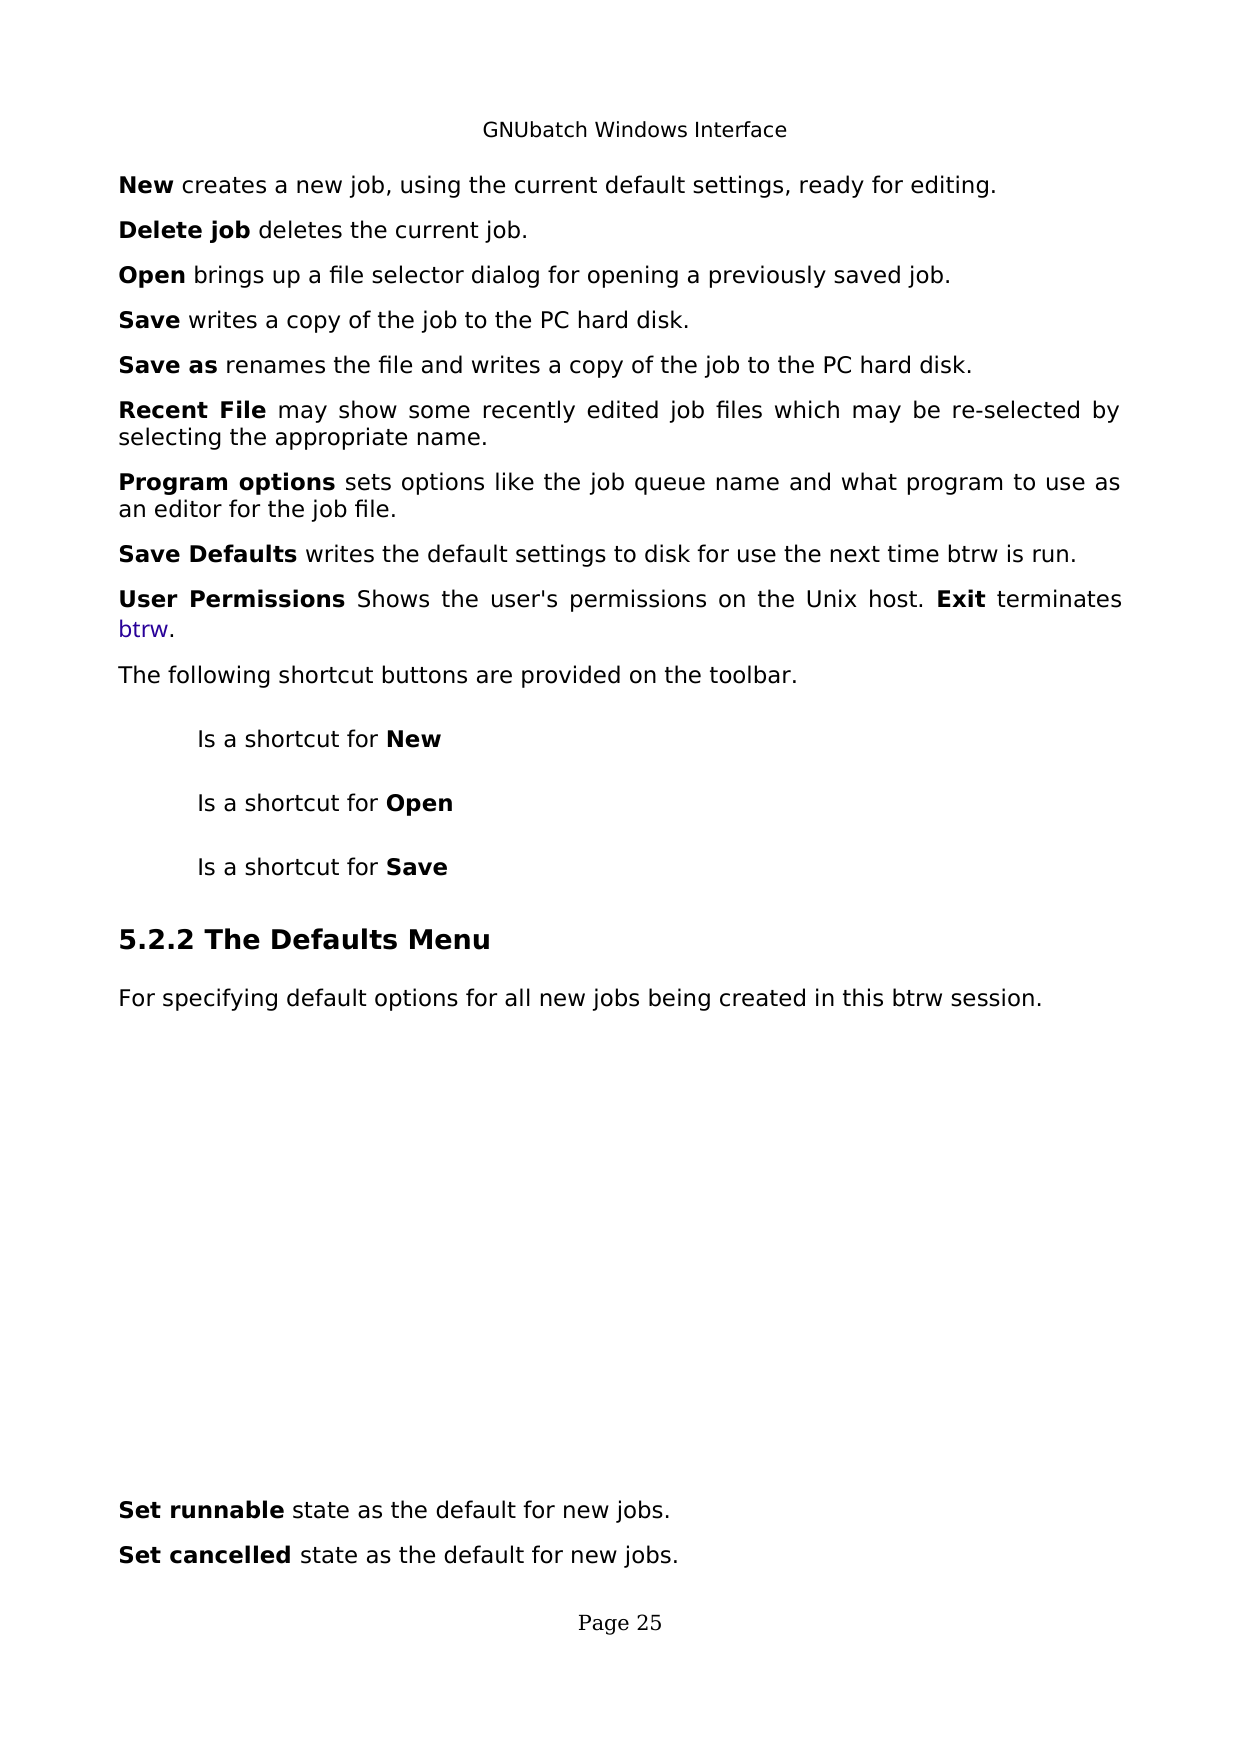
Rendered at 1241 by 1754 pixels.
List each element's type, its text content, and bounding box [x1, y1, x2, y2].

table_cell Is a shortcut for Save [194, 835, 471, 899]
text Save Defaults writes the default settings to disk for use the next time btrw is run. [118, 541, 1122, 568]
text Set runnable state as the default for new jobs. [118, 1497, 1122, 1524]
text For specifying default options for all new jobs being created in this btrw session. [118, 985, 1122, 1012]
text The following shortcut buttons are provided on the toolbar. [118, 663, 1122, 689]
text Delete job deletes the current job. [118, 217, 1122, 244]
table_header Is a shortcut for New [194, 708, 471, 772]
text New creates a new job, using the current default settings, ready for editing. [118, 172, 1122, 199]
text Recent File may show some recently edited job files which may be re-selected by selecting the appropriate name. [118, 397, 1122, 451]
text Save writes a copy of the job to the PC hard disk. [118, 307, 1122, 334]
table_cell [118, 772, 194, 835]
table_cell Is a shortcut for Open [194, 772, 471, 835]
table_header [118, 708, 194, 772]
table_cell [118, 835, 194, 899]
text User Permissions Shows the user's permissions on the Unix host. Exit terminates btrw. [118, 586, 1122, 644]
text Program options sets options like the job queue name and what program to use as an editor for the job file. [118, 469, 1122, 523]
text Set cancelled state as the default for new jobs. [118, 1542, 1122, 1569]
text Open brings up a file selector dialog for opening a previously saved job. [118, 262, 1122, 289]
subtitle The Defaults Menu [118, 924, 1122, 956]
text Save as renames the file and writes a copy of the job to the PC hard disk. [118, 352, 1122, 379]
